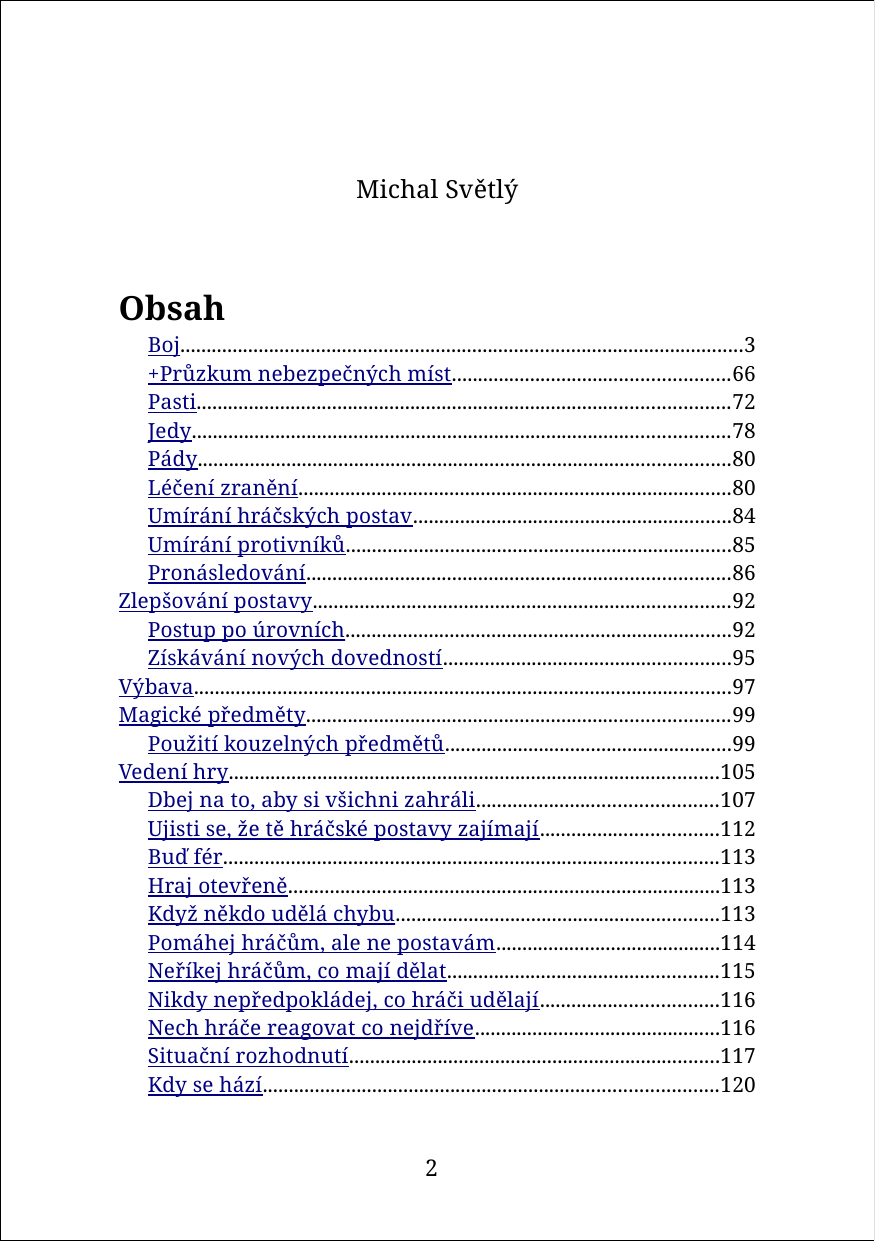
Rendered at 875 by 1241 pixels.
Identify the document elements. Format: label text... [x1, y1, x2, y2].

text Výbava 97 [118, 672, 756, 700]
text Pomáhej hráčům, ale ne postavám 114 [148, 928, 756, 956]
text Neříkej hráčům, co mají dělat 115 [148, 956, 756, 985]
text Dbej na to, aby si všichni zahráli 107 [148, 786, 756, 814]
text Ujisti se, že tě hráčské postavy zajímají 112 [148, 814, 756, 842]
text Léčení zranění 80 [148, 473, 756, 501]
text Získávání nových dovedností 95 [148, 643, 756, 672]
text +Průzkum nebezpečných míst 66 [148, 359, 756, 387]
text Umírání protivníků 85 [148, 530, 756, 558]
text Pronásledování 86 [148, 558, 756, 587]
text Jedy 78 [148, 416, 756, 444]
text Nikdy nepředpokládej, co hráči udělají 116 [148, 985, 756, 1013]
text Nech hráče reagovat co nejdříve 116 [148, 1013, 756, 1042]
text Zlepšování postavy 92 [118, 587, 756, 615]
subtitle Obsah [118, 285, 756, 331]
text Pády 80 [148, 444, 756, 473]
text Umírání hráčských postav 84 [148, 501, 756, 530]
text Kdy se hází 120 [148, 1070, 756, 1098]
text Michal Světlý [118, 172, 756, 206]
text Když někdo udělá chybu 113 [148, 899, 756, 928]
text Hraj otevřeně 113 [148, 871, 756, 899]
text Buď fér 113 [148, 842, 756, 871]
text Magické předměty 99 [118, 700, 756, 729]
text Vedení hry 105 [118, 757, 756, 786]
text Pasti 72 [148, 387, 756, 416]
text Použití kouzelných předmětů 99 [148, 729, 756, 757]
text Postup po úrovních 92 [148, 615, 756, 643]
text Boj 3 [148, 331, 756, 359]
text Situační rozhodnutí 117 [148, 1042, 756, 1070]
